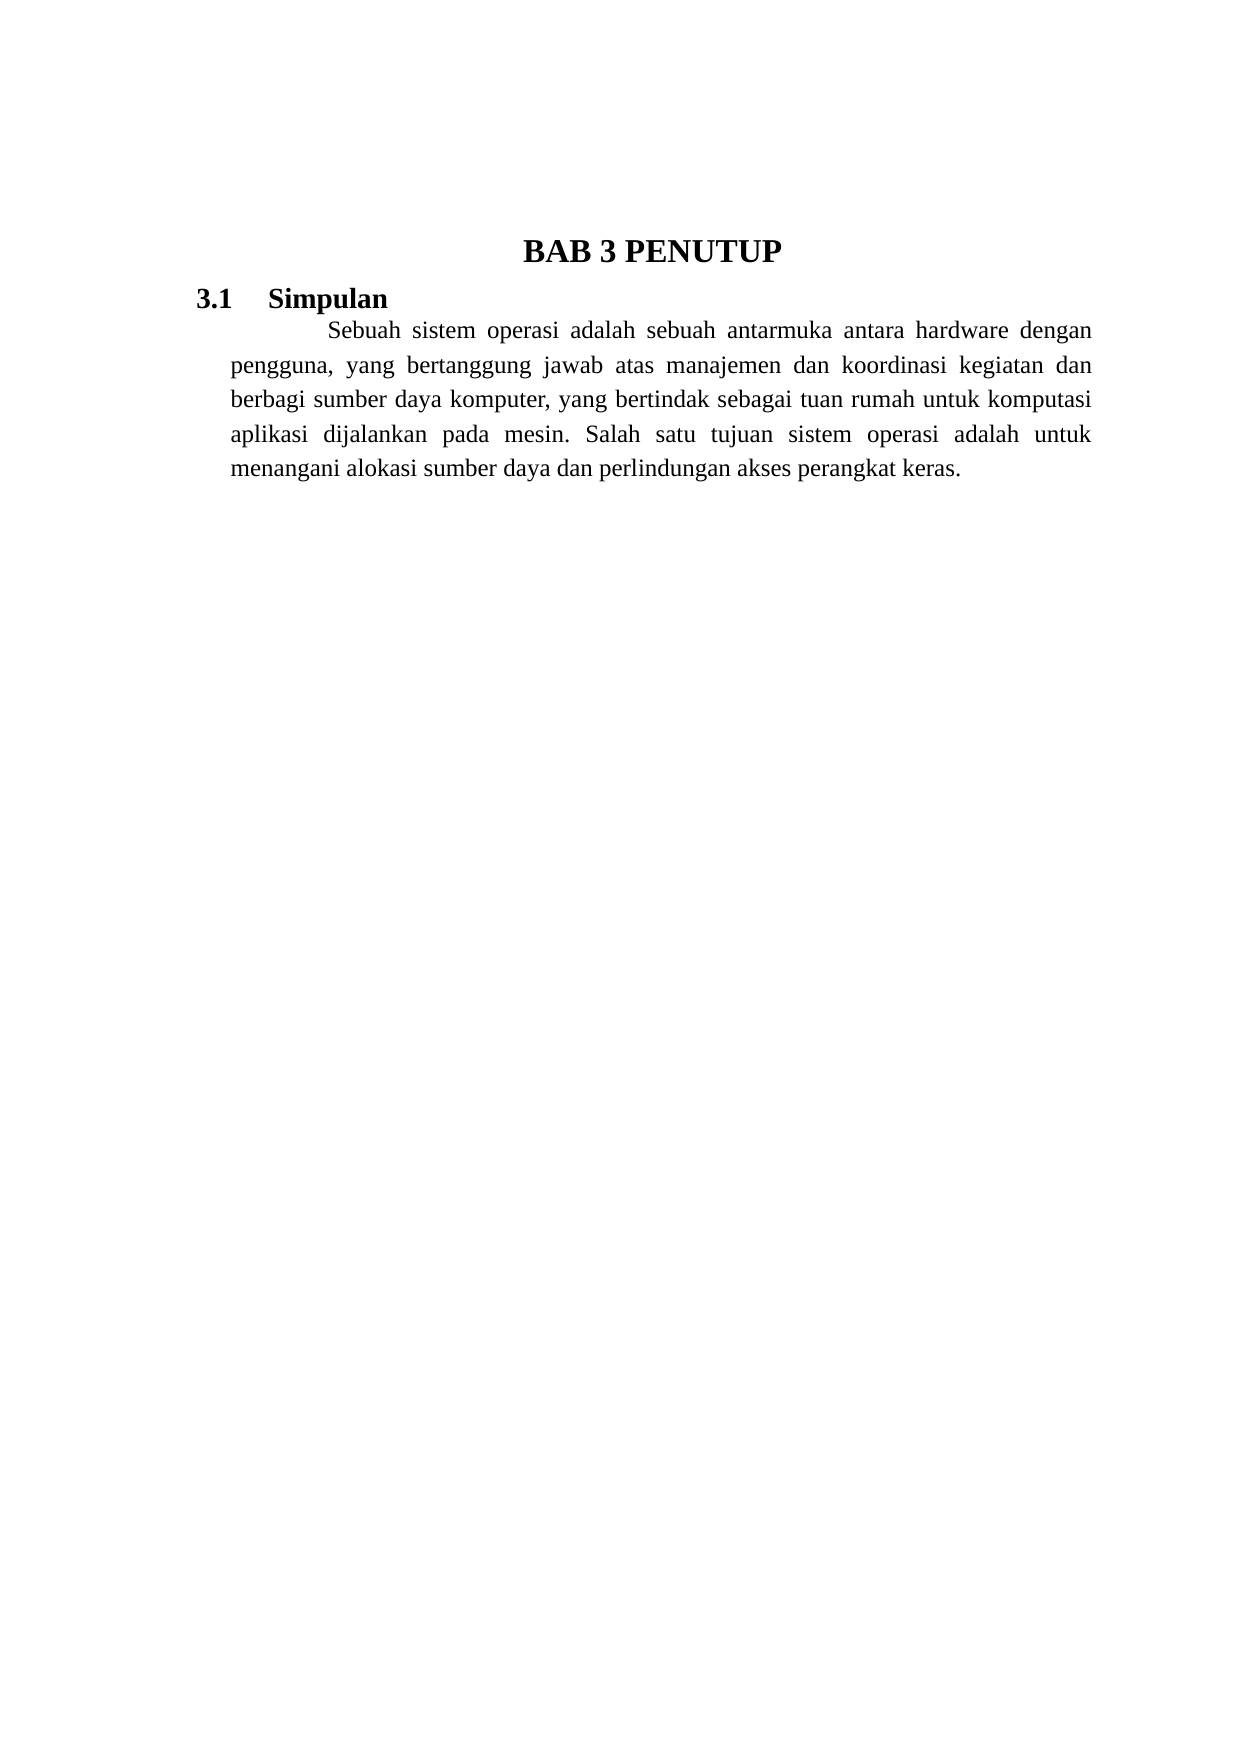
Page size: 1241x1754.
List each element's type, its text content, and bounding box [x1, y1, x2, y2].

text Sebuah sistem operasi adalah sebuah antarmuka antara hardware dengan pengguna, yang bertanggung jawab atas manajemen dan koordinasi kegiatan dan berbagi sumber daya komputer, yang bertindak sebagai tuan rumah untuk komputasi aplikasi dijalankan pada mesin. Salah satu tujuan sistem operasi adalah untuk menangani alokasi sumber daya dan perlindungan akses perangkat keras. [230, 315, 1093, 482]
subtitle Simpulan [196, 282, 1093, 315]
subtitle BAB 3 PENUTUP [177, 231, 1093, 269]
